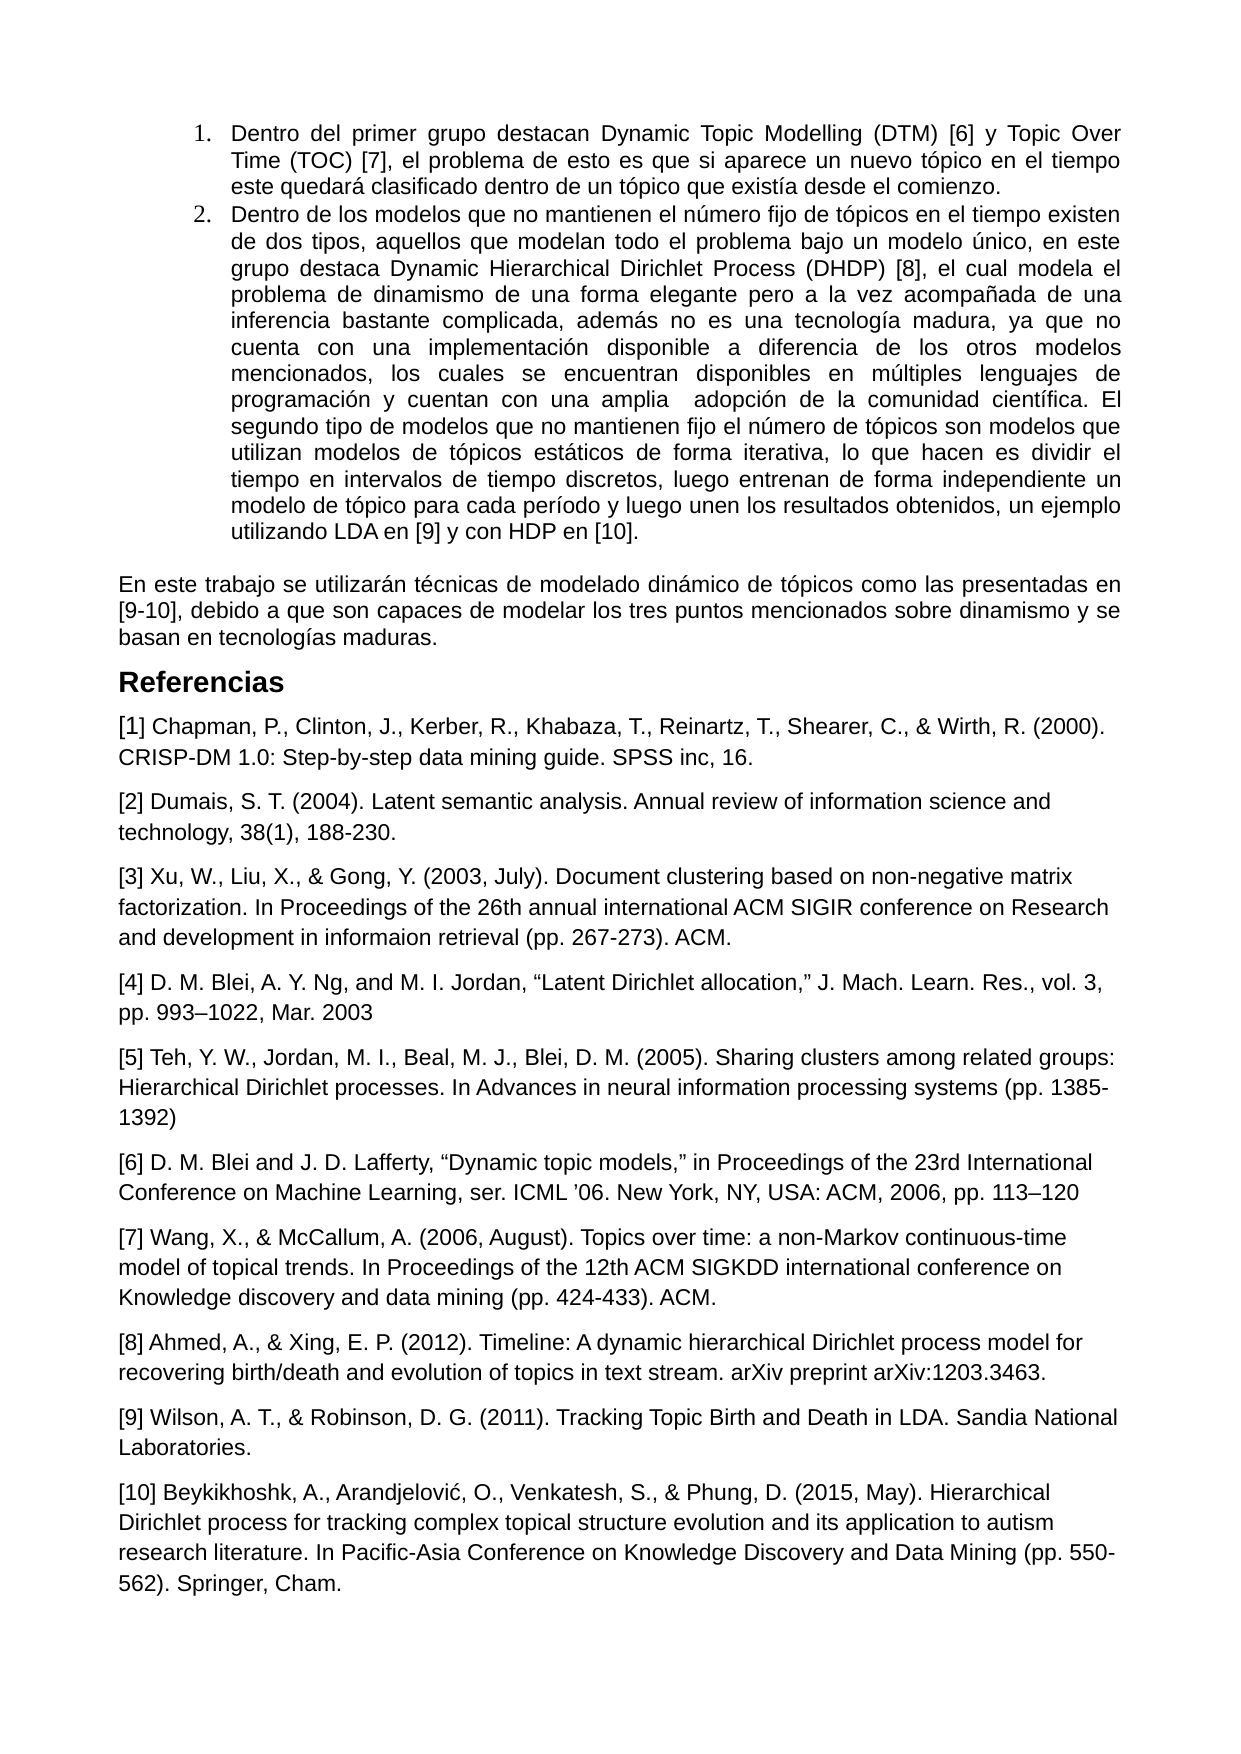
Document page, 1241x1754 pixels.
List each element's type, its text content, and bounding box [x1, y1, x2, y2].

text [5] Teh, Y. W., Jordan, M. I., Beal, M. J., Blei, D. M. (2005). Sharing clusters among related groups: Hierarchical Dirichlet processes. In Advances in neural information processing systems (pp. 1385-1392) [118, 1043, 1122, 1130]
text En este trabajo se utilizarán técnicas de modelado dinámico de tópicos como las presentadas en [9-10], debido a que son capaces de modelar los tres puntos mencionados sobre dinamismo y se basan en tecnologías maduras. [118, 571, 1122, 650]
text [6] D. M. Blei and J. D. Lafferty, “Dynamic topic models,” in Proceedings of the 23rd International Conference on Machine Learning, ser. ICML ’06. New York, NY, USA: ACM, 2006, pp. 113–120 [118, 1149, 1122, 1205]
list Dentro de los modelos que no mantienen el número fijo de tópicos en el tiempo existen de dos tipos, aquellos que modelan todo el problema bajo un modelo único, en este grupo destaca Dynamic Hierarchical Dirichlet Process (DHDP) [8], el cual modela el problema de dinamismo de una forma elegante pero a la vez acompañada de una inferencia bastante complicada, además no es una tecnología madura, ya que no cuenta con una implementación disponible a diferencia de los otros modelos mencionados, los cuales se encuentran disponibles en múltiples lenguajes de programación y cuentan con una amplia adopción de la comunidad científica. El segundo tipo de modelos que no mantienen fijo el número de tópicos son modelos que utilizan modelos de tópicos estáticos de forma iterativa, lo que hacen es dividir el tiempo en intervalos de tiempo discretos, luego entrenan de forma independiente un modelo de tópico para cada período y luego unen los resultados obtenidos, un ejemplo utilizando LDA en [9] y con HDP en [10]. [193, 199, 1122, 544]
text [2] Dumais, S. T. (2004). Latent semantic analysis. Annual review of information science and technology, 38(1), 188-230. [118, 788, 1122, 845]
text [3] Xu, W., Liu, X., & Gong, Y. (2003, July). Document clustering based on non-negative matrix factorization. In Proceedings of the 26th annual international ACM SIGIR conference on Research and development in informaion retrieval (pp. 267-273). ACM. [118, 863, 1122, 950]
text [4] D. M. Blei, A. Y. Ng, and M. I. Jordan, “Latent Dirichlet allocation,” J. Mach. Learn. Res., vol. 3, pp. 993–1022, Mar. 2003 [118, 968, 1122, 1025]
list Dentro del primer grupo destacan Dynamic Topic Modelling (DTM) [6] y Topic Over Time (TOC) [7], el problema de esto es que si aparece un nuevo tópico en el tiempo este quedará clasificado dentro de un tópico que existía desde el comienzo. [193, 118, 1122, 199]
subtitle Referencias [118, 664, 1122, 698]
text [7] Wang, X., & McCallum, A. (2006, August). Topics over time: a non-Markov continuous-time model of topical trends. In Proceedings of the 12th ACM SIGKDD international conference on Knowledge discovery and data mining (pp. 424-433). ACM. [118, 1224, 1122, 1310]
text [10] Beykikhoshk, A., Arandjelović, O., Venkatesh, S., & Phung, D. (2015, May). Hierarchical Dirichlet process for tracking complex topical structure evolution and its application to autism research literature. In Pacific-Asia Conference on Knowledge Discovery and Data Mining (pp. 550-562). Springer, Cham. [118, 1479, 1122, 1596]
text [1] Chapman, P., Clinton, J., Kerber, R., Khabaza, T., Reinartz, T., Shearer, C., & Wirth, R. (2000). CRISP-DM 1.0: Step-by-step data mining guide. SPSS inc, 16. [118, 711, 1122, 770]
text [9] Wilson, A. T., & Robinson, D. G. (2011). Tracking Topic Birth and Death in LDA. Sandia National Laboratories. [118, 1404, 1122, 1460]
text [8] Ahmed, A., & Xing, E. P. (2012). Timeline: A dynamic hierarchical Dirichlet process model for recovering birth/death and evolution of topics in text stream. arXiv preprint arXiv:1203.3463. [118, 1329, 1122, 1385]
